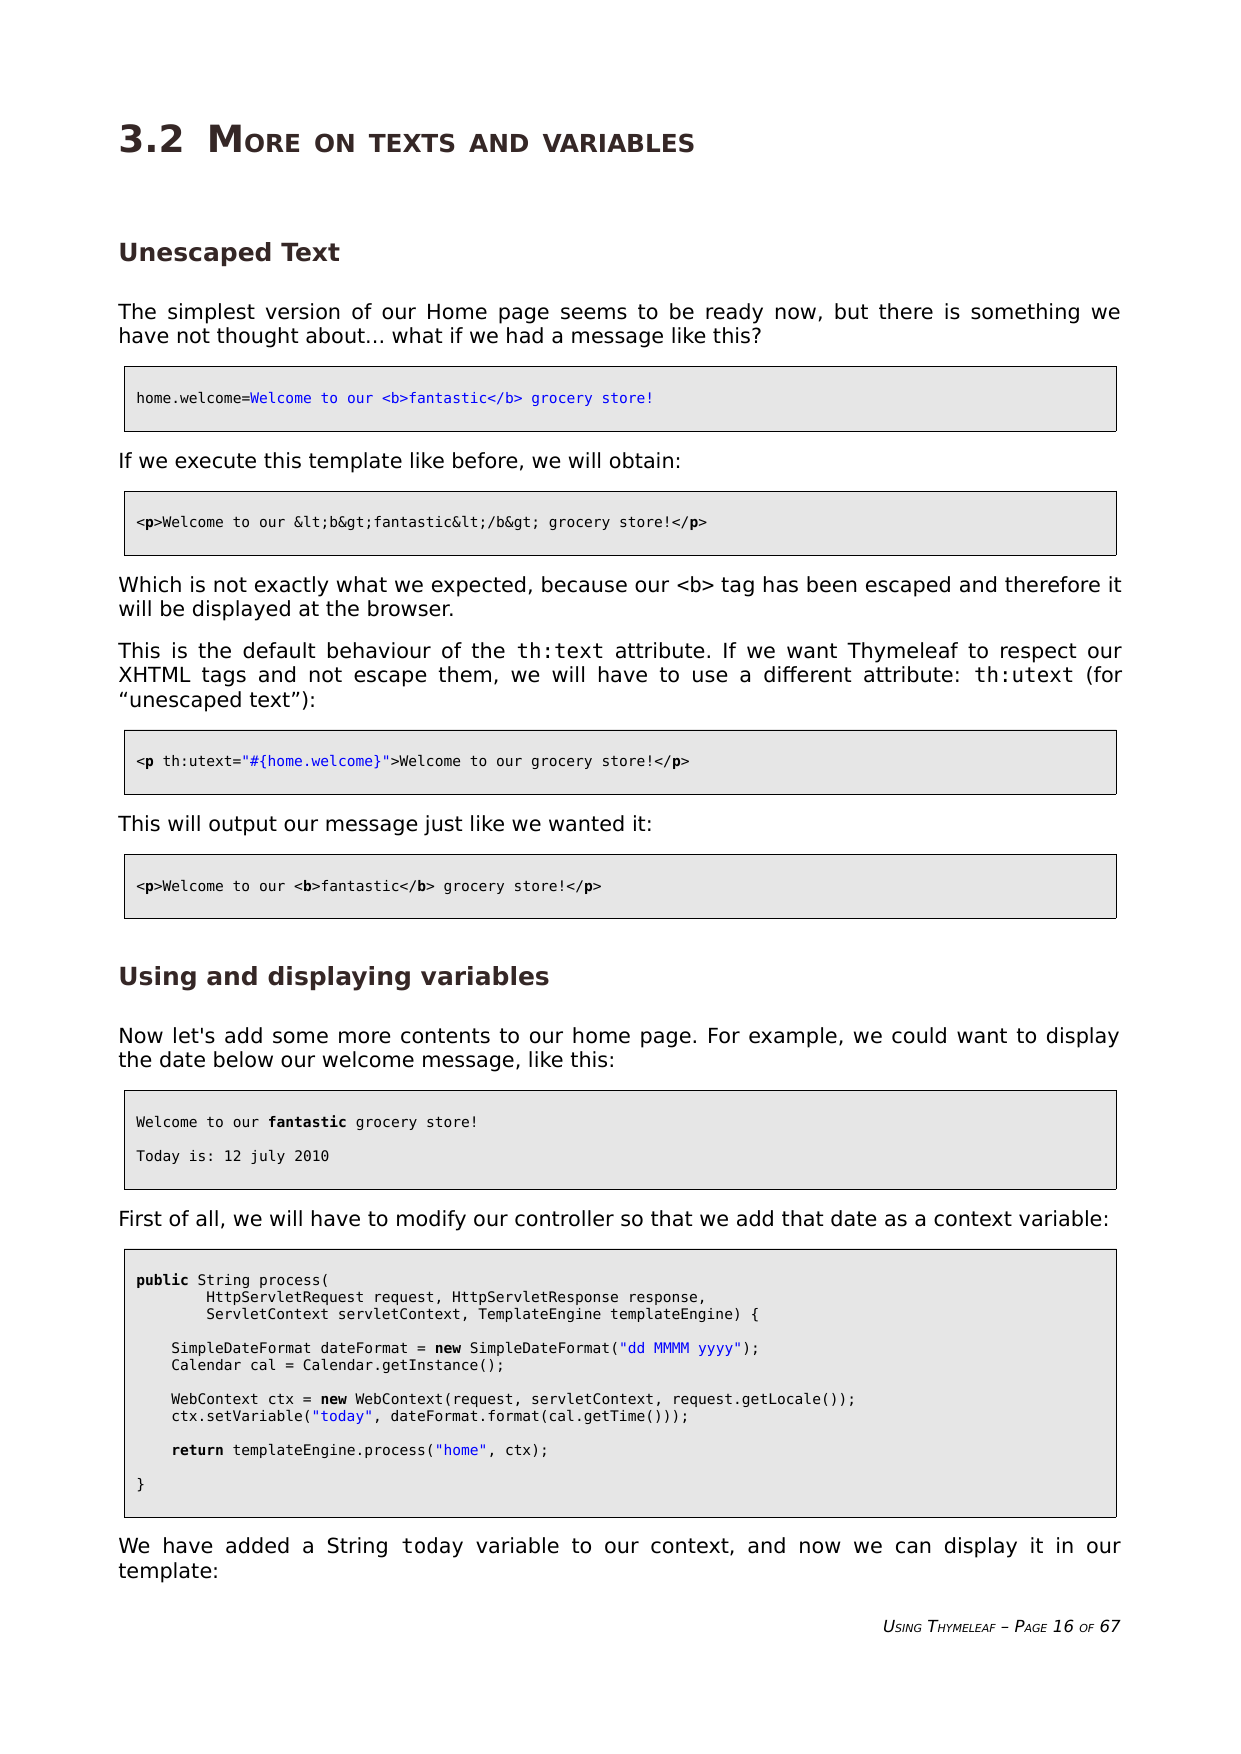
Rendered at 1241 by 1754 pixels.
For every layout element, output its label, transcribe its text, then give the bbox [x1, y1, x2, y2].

text <p th:utext="#{home.welcome}">Welcome to our grocery store!</p> [125, 731, 1116, 794]
text <p>Welcome to our <b>fantastic</b> grocery store!</p> [125, 855, 1116, 918]
text The simplest version of our Home page seems to be ready now, but there is something we have not thought about... what if we had a message like this? [118, 300, 1122, 349]
text <p>Welcome to our &lt;b&gt;fantastic&lt;/b&gt; grocery store!</p> [125, 492, 1116, 555]
text If we execute this template like before, we will obtain: [118, 449, 1122, 473]
text Welcome to our fantastic grocery store! Today is: 12 july 2010 [125, 1091, 1116, 1189]
text Which is not exactly what we expected, because our <b> tag has been escaped and therefore it will be displayed at the browser. [118, 573, 1122, 621]
subtitle More on texts and variables [118, 118, 1122, 162]
text This will output our message just like we wanted it: [118, 812, 1122, 836]
text First of all, we will have to modify our controller so that we add that date as a context variable: [118, 1207, 1122, 1231]
subtitle Unescaped Text [118, 238, 1122, 268]
text home.welcome=Welcome to our <b>fantastic</b> grocery store! [125, 367, 1116, 431]
text public String process( HttpServletRequest request, HttpServletResponse response, ServletContext servletContext, TemplateEngine templateEngine) { SimpleDateFormat dateFormat = new SimpleDateFormat("dd MMMM yyyy"); Calendar cal = Calendar.getInstance(); WebContext ctx = new WebContext(request, servletContext, request.getLocale()); ctx.setVariable("today", dateFormat.format(cal.getTime())); return templateEngine.process("home", ctx); } [125, 1250, 1116, 1517]
text Now let's add some more contents to our home page. For example, we could want to display the date below our welcome message, like this: [118, 1024, 1122, 1073]
text We have added a String today variable to our context, and now we can display it in our template: [118, 1534, 1122, 1583]
text This is the default behaviour of the th:text attribute. If we want Thymeleaf to respect our XHTML tags and not escape them, we will have to use a different attribute: th:utext (for “unescaped text”): [118, 639, 1122, 712]
subtitle Using and displaying variables [118, 962, 1122, 992]
